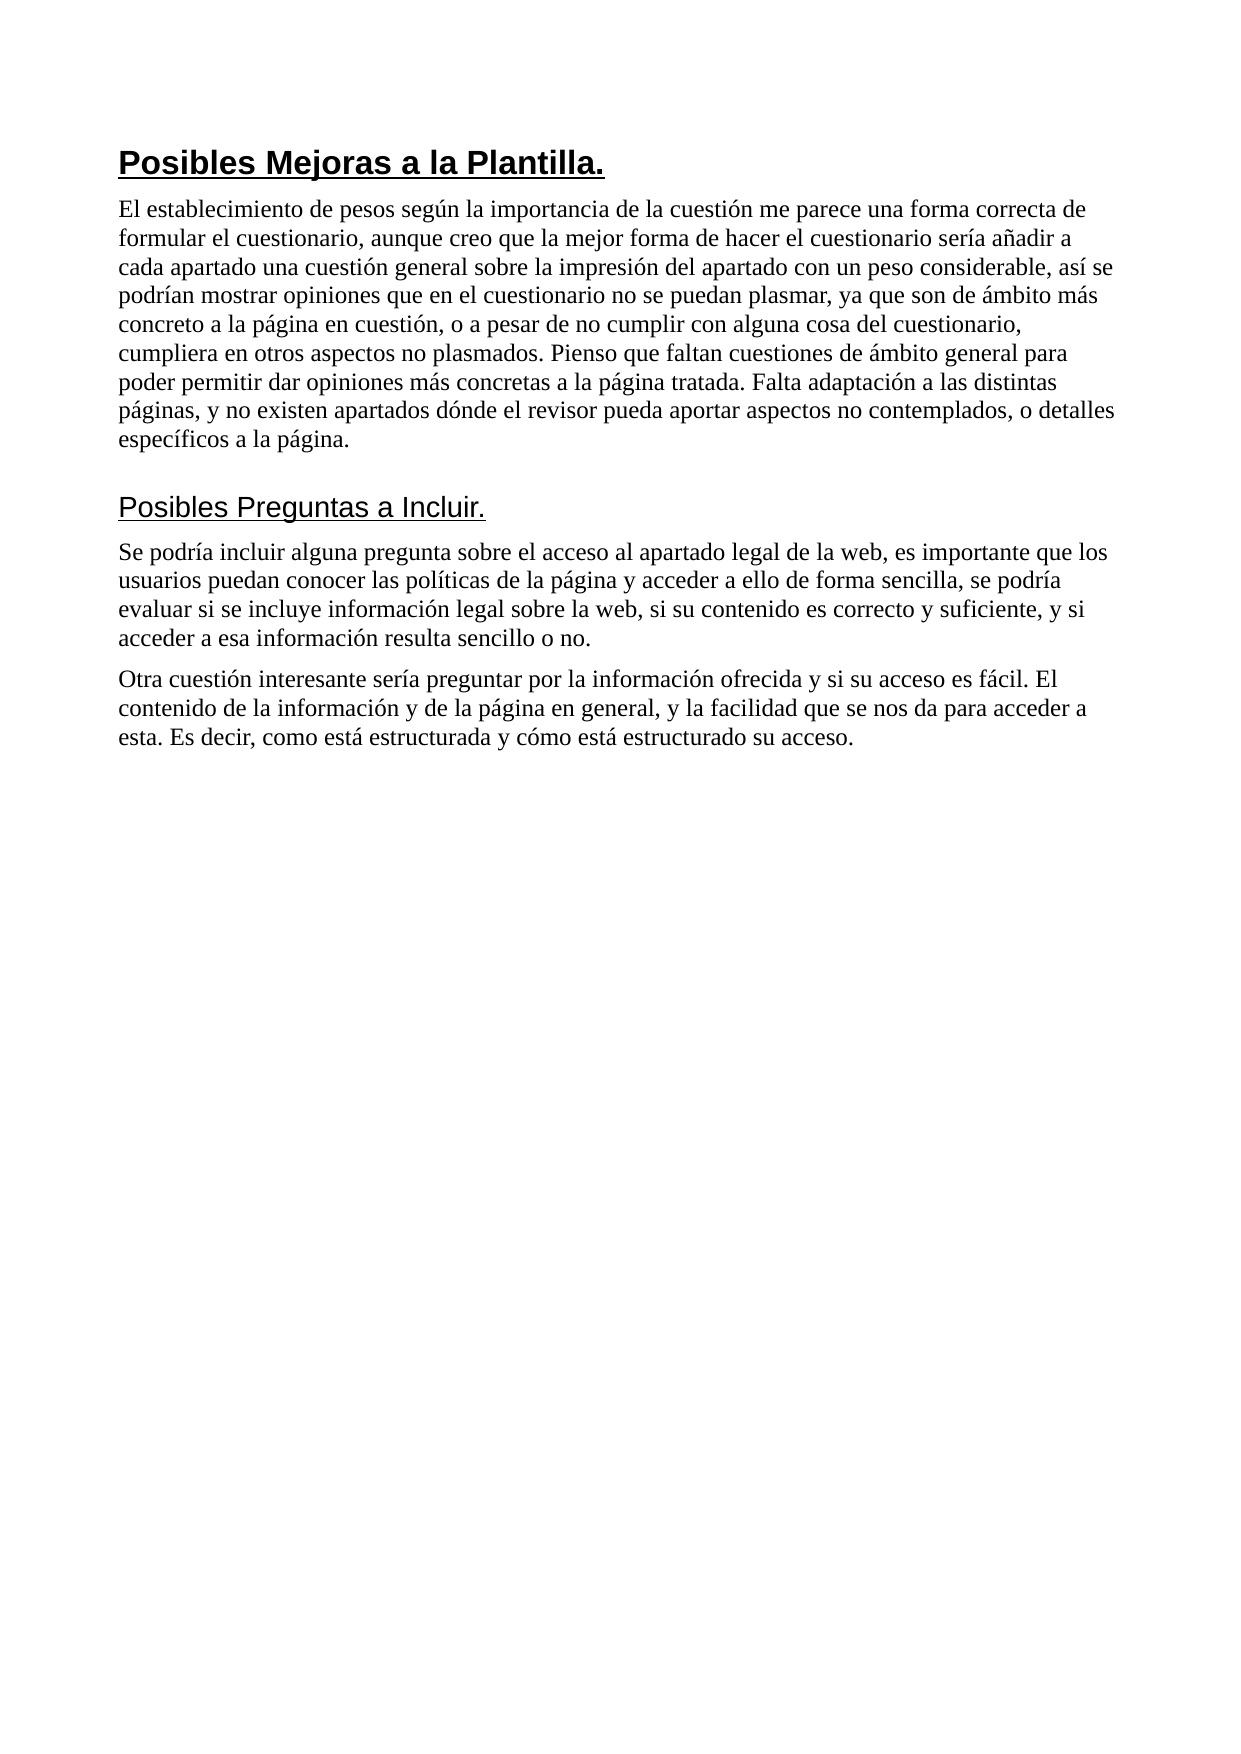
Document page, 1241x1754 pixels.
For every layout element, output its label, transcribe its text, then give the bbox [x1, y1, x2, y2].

text Se podría incluir alguna pregunta sobre el acceso al apartado legal de la web, es importante que los usuarios puedan conocer las políticas de la página y acceder a ello de forma sencilla, se podría evaluar si se incluye información legal sobre la web, si su contenido es correcto y suficiente, y si acceder a esa información resulta sencillo o no. [118, 537, 1122, 652]
subtitle Posibles Preguntas a Incluir. [118, 491, 1122, 524]
text Otra cuestión interesante sería preguntar por la información ofrecida y si su acceso es fácil. El contenido de la información y de la página en general, y la facilidad que se nos da para acceder a esta. Es decir, como está estructurada y cómo está estructurado su acceso. [118, 664, 1122, 750]
subtitle Posibles Mejoras a la Plantilla. [118, 143, 1122, 182]
text El establecimiento de pesos según la importancia de la cuestión me parece una forma correcta de formular el cuestionario, aunque creo que la mejor forma de hacer el cuestionario sería añadir a cada apartado una cuestión general sobre la impresión del apartado con un peso considerable, así se podrían mostrar opiniones que en el cuestionario no se puedan plasmar, ya que son de ámbito más concreto a la página en cuestión, o a pesar de no cumplir con alguna cosa del cuestionario, cumpliera en otros aspectos no plasmados. Pienso que faltan cuestiones de ámbito general para poder permitir dar opiniones más concretas a la página tratada. Falta adaptación a las distintas páginas, y no existen apartados dónde el revisor pueda aportar aspectos no contemplados, o detalles específicos a la página. [118, 194, 1122, 453]
